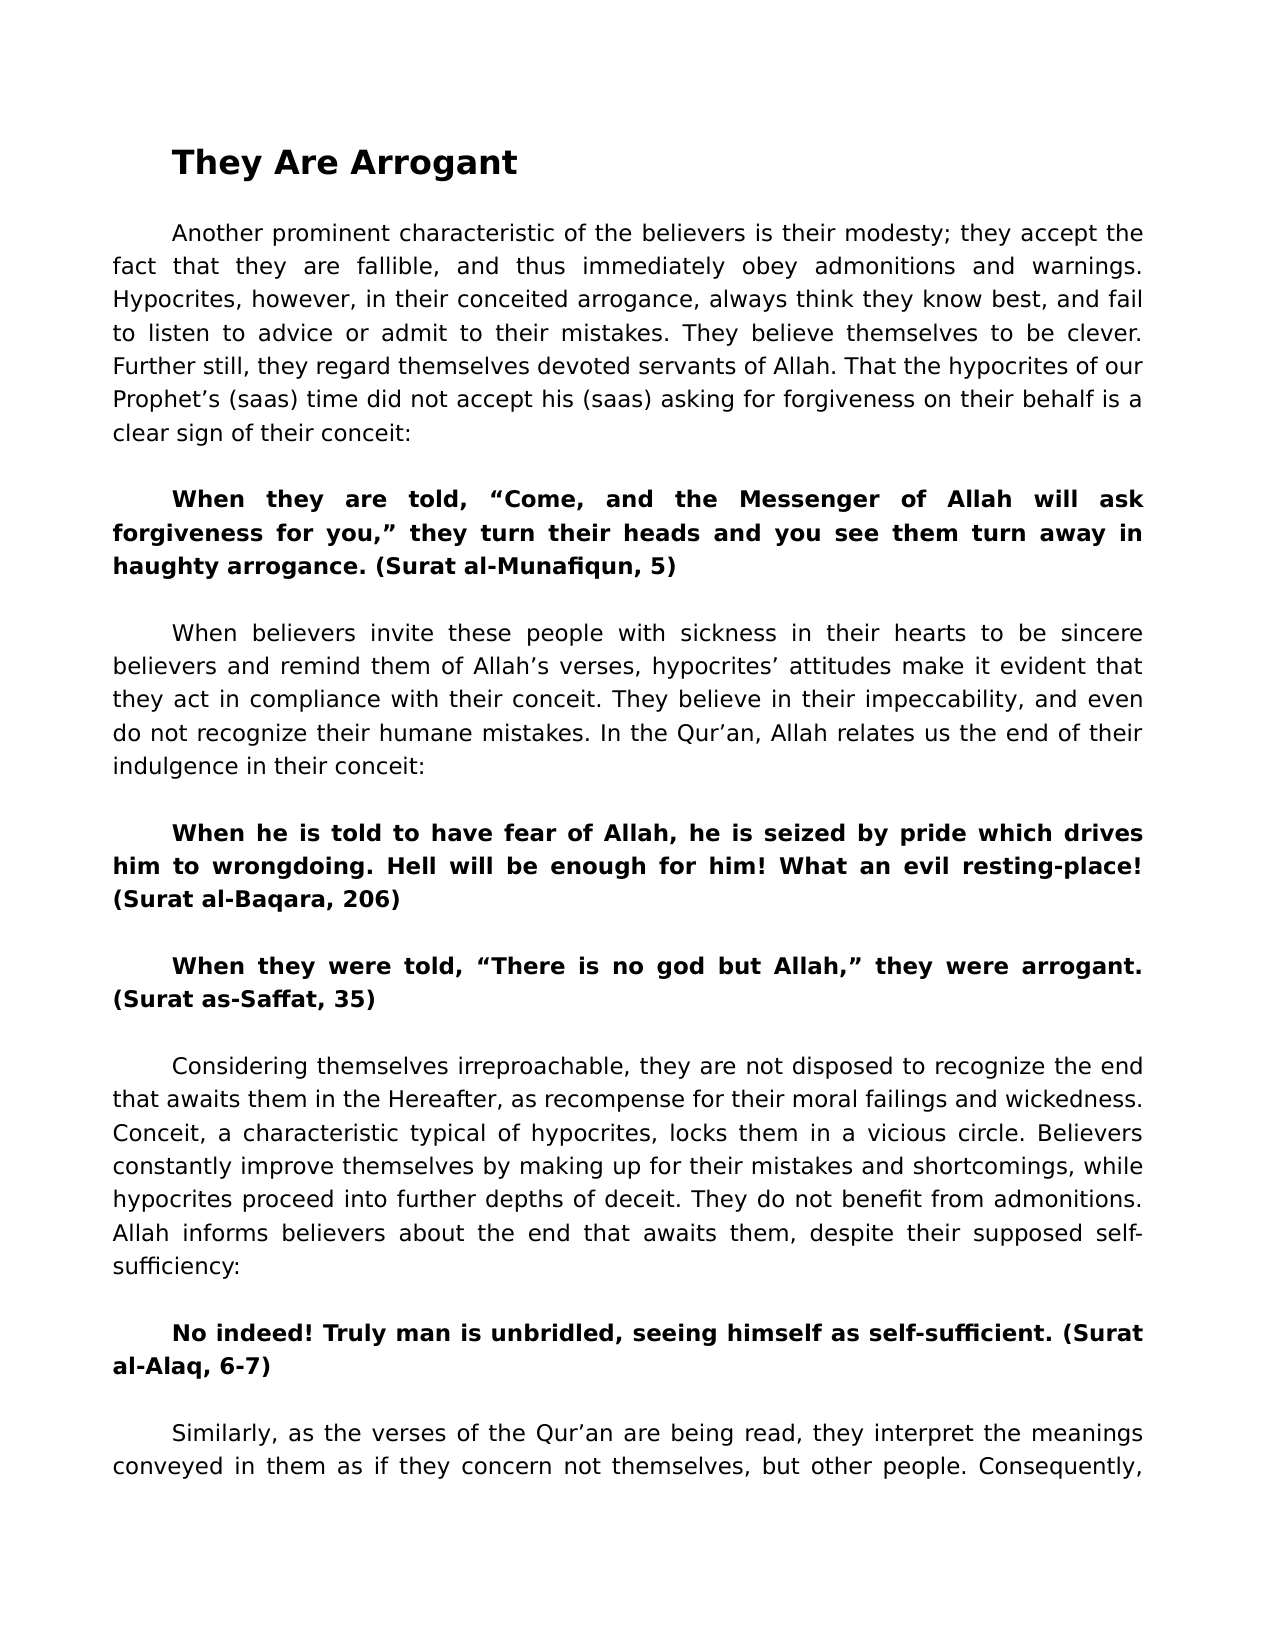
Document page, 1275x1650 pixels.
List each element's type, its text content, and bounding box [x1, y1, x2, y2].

text Another prominent characteristic of the believers is their modesty; they accept the fact that they are fallible, and thus immediately obey admonitions and warnings. Hypocrites, however, in their conceited arrogance, always think they know best, and fail to listen to advice or admit to their mistakes. They believe themselves to be clever. Further still, they regard themselves devoted servants of Allah. That the hypocrites of our Prophet’s (saas) time did not accept his (saas) asking for forgiveness on their behalf is a clear sign of their conceit: [112, 214, 1145, 448]
text No indeed! Truly man is unbridled, seeing himself as self-sufficient. (Surat al-Alaq, 6-7) [112, 1314, 1145, 1381]
text When he is told to have fear of Allah, he is seized by pride which drives him to wrongdoing. Hell will be enough for him! What an evil resting-place! (Surat al-Baqara, 206) [112, 814, 1145, 914]
text Considering themselves irreproachable, they are not disposed to recognize the end that awaits them in the Hereafter, as recompense for their moral failings and wickedness. Conceit, a characteristic typical of hypocrites, locks them in a vicious circle. Believers constantly improve themselves by making up for their mistakes and shortcomings, while hypocrites proceed into further depths of deceit. They do not benefit from admonitions. Allah informs believers about the end that awaits them, despite their supposed self-sufficiency: [112, 1048, 1145, 1281]
text When they are told, “Come, and the Messenger of Allah will ask forgiveness for you,” they turn their heads and you see them turn away in haughty arrogance. (Surat al-Munafiqun, 5) [112, 481, 1145, 581]
text When they were told, “There is no god but Allah,” they were arrogant. (Surat as-Saffat, 35) [112, 948, 1145, 1014]
text Similarly, as the verses of the Qur’an are being read, they interpret the meanings conveyed in them as if they concern not themselves, but other people. Consequently, [112, 1414, 1145, 1481]
text When believers invite these people with sickness in their hearts to be sincere believers and remind them of Allah’s verses, hypocrites’ attitudes make it evident that they act in compliance with their conceit. They believe in their impeccability, and even do not recognize their humane mistakes. In the Qur’an, Allah relates us the end of their indulgence in their conceit: [112, 614, 1145, 781]
text They Are Arrogant [112, 148, 1145, 181]
